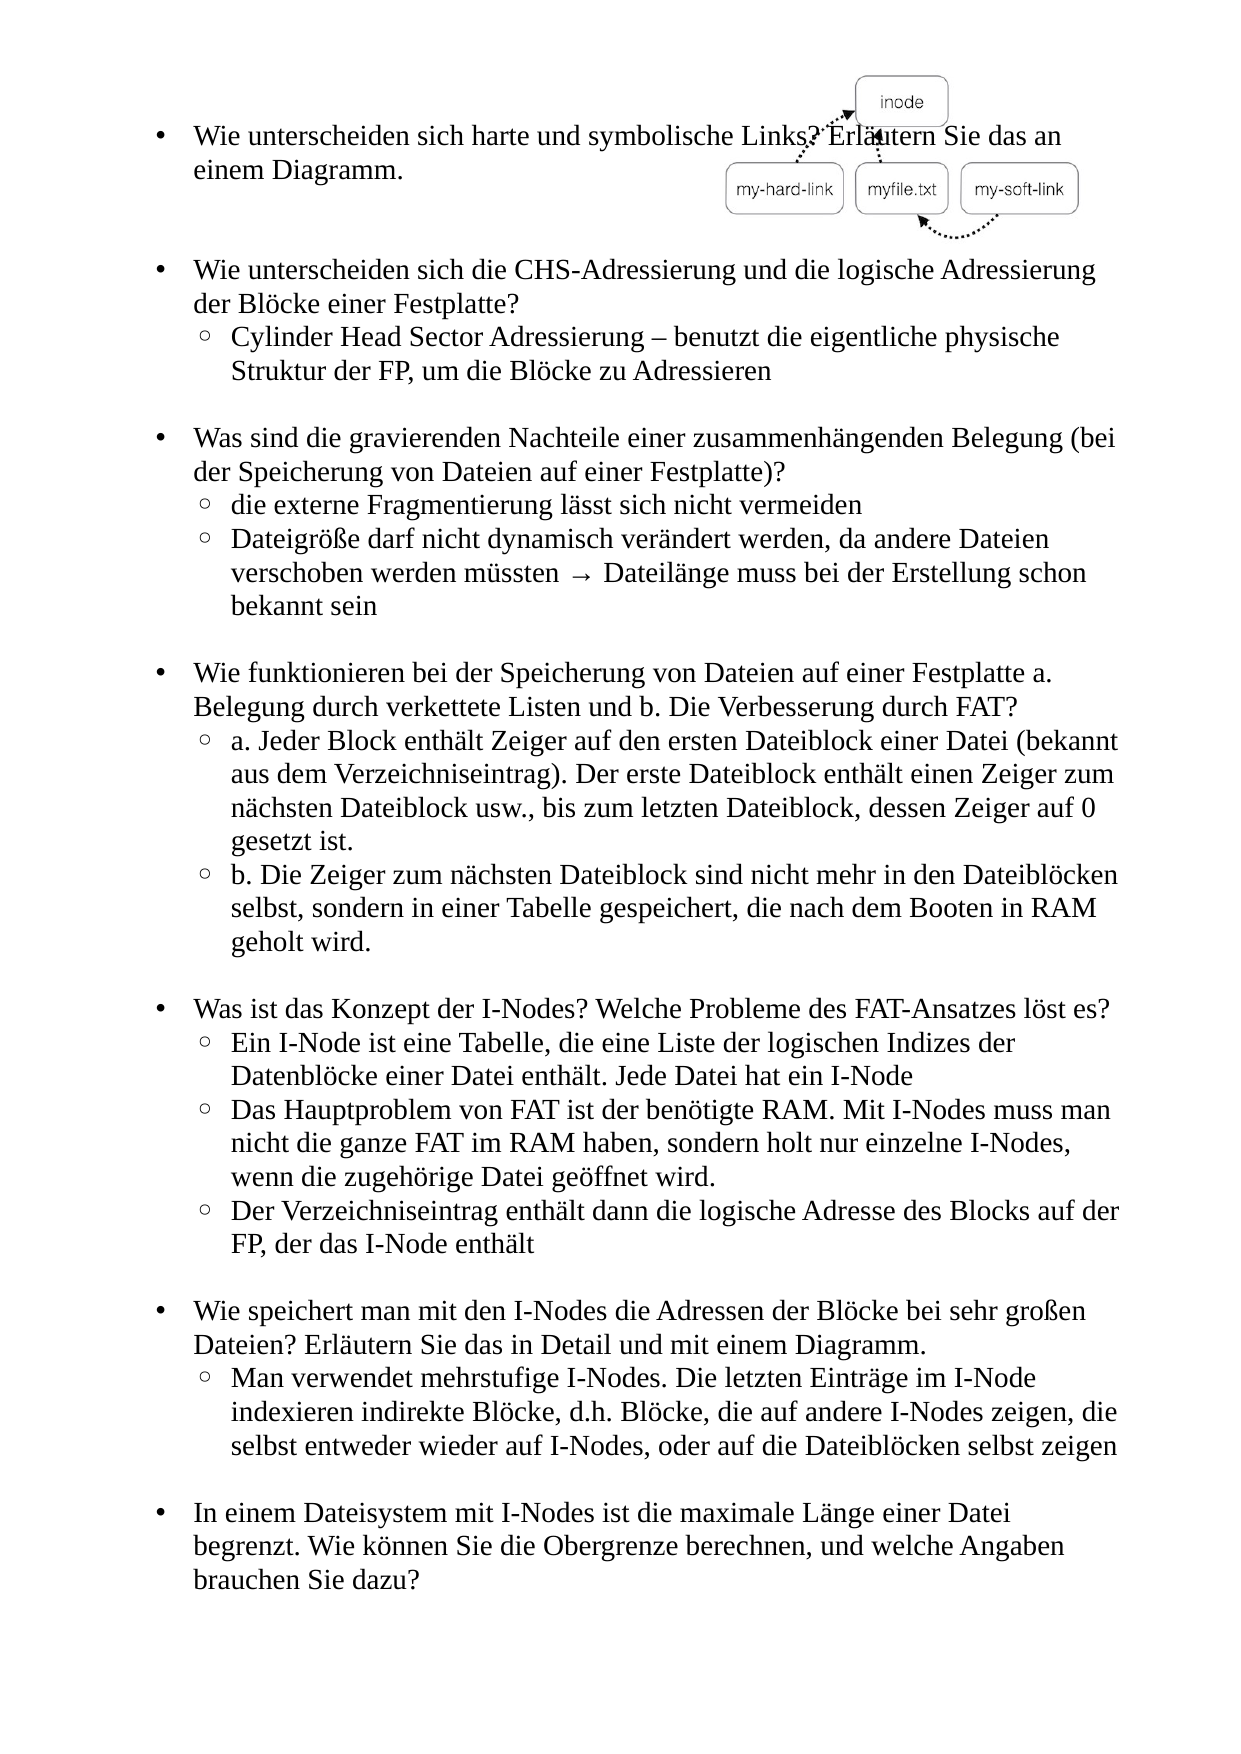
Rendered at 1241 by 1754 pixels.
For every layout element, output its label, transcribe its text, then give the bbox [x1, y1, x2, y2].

list Wie unterscheiden sich die CHS-Adressierung und die logische Adressierung der Blöcke einer Festplatte? [156, 252, 1122, 319]
list In einem Dateisystem mit I-Nodes ist die maximale Länge einer Datei begrenzt. Wie können Sie die Obergrenze berechnen, und welche Angaben brauchen Sie dazu? [156, 1495, 1122, 1596]
list Das Hauptproblem von FAT ist der benötigte RAM. Mit I-Nodes muss man nicht die ganze FAT im RAM haben, sondern holt nur einzelne I-Nodes, wenn die zugehörige Datei geöffnet wird. [193, 1092, 1122, 1193]
list die externe Fragmentierung lässt sich nicht vermeiden [193, 487, 1122, 521]
list a. Jeder Block enthält Zeiger auf den ersten Dateiblock einer Datei (bekannt aus dem Verzeichniseintrag). Der erste Dateiblock enthält einen Zeiger zum nächsten Dateiblock usw., bis zum letzten Dateiblock, dessen Zeiger auf 0 gesetzt ist. [193, 723, 1122, 857]
list Wie speichert man mit den I-Nodes die Adressen der Blöcke bei sehr großen Dateien? Erläutern Sie das in Detail und mit einem Diagramm. [156, 1293, 1122, 1361]
list Ein I-Node ist eine Tabelle, die eine Liste der logischen Indizes der Datenblöcke einer Datei enthält. Jede Datei hat ein I-Node [193, 1025, 1122, 1092]
list Cylinder Head Sector Adressierung – benutzt die eigentliche physische Struktur der FP, um die Blöcke zu Adressieren [193, 319, 1122, 387]
list b. Die Zeiger zum nächsten Dateiblock sind nicht mehr in den Dateiblöcken selbst, sondern in einer Tabelle gespeichert, die nach dem Booten in RAM geholt wird. [193, 857, 1122, 958]
list Was sind die gravierenden Nachteile einer zusammenhängenden Belegung (bei der Speicherung von Dateien auf einer Festplatte)? [156, 420, 1122, 487]
list Man verwendet mehrstufige I-Nodes. Die letzten Einträge im I-Node indexieren indirekte Blöcke, d.h. Blöcke, die auf andere I-Nodes zeigen, die selbst entweder wieder auf I-Nodes, oder auf die Dateiblöcken selbst zeigen [193, 1361, 1122, 1461]
list Was ist das Konzept der I-Nodes? Welche Probleme des FAT-Ansatzes löst es? [156, 991, 1122, 1025]
picture [705, 57, 1104, 255]
list Wie unterscheiden sich harte und symbolische Links? Erläutern Sie das an einem Diagramm. [156, 118, 705, 185]
list Dateigröße darf nicht dynamisch verändert werden, da andere Dateien verschoben werden müssten → Dateilänge muss bei der Erstellung schon bekannt sein [193, 521, 1122, 622]
list Der Verzeichniseintrag enthält dann die logische Adresse des Blocks auf der FP, der das I-Node enthält [193, 1193, 1122, 1260]
list Wie funktionieren bei der Speicherung von Dateien auf einer Festplatte a. Belegung durch verkettete Listen und b. Die Verbesserung durch FAT? [156, 655, 1122, 723]
